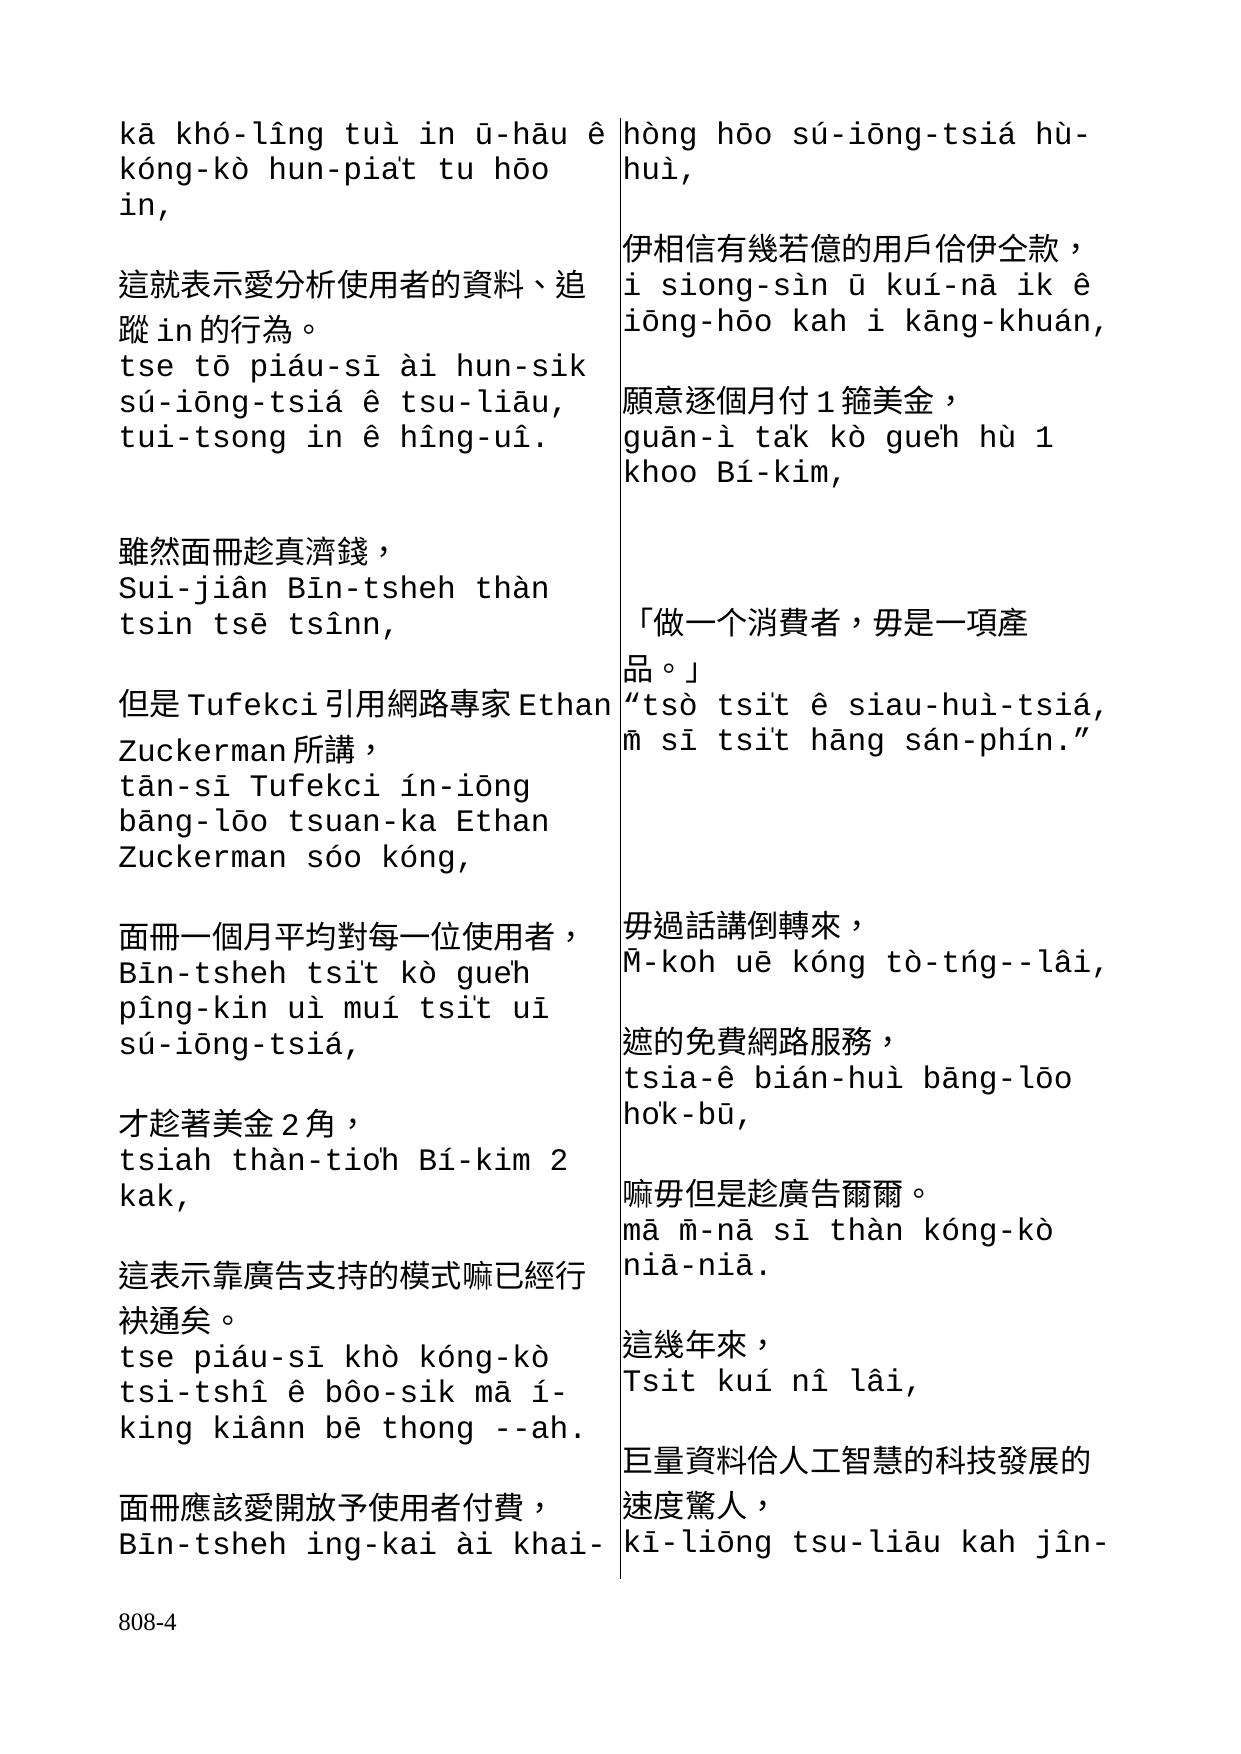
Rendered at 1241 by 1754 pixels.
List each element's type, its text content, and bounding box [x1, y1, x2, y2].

text 面冊應該愛開放予使用者付費， [118, 1483, 618, 1528]
text tān-sī Tufekci ín-iōng bāng-lōo tsuan-ka Ethan Zuckerman sóo kóng, [118, 770, 618, 877]
text 願意逐個月付1箍美金， [622, 376, 1122, 421]
text tse tō piáu-sī ài hun-sik sú-iōng-tsiá ê tsu-liāu, tui-tsong in ê hîng-uî. [118, 351, 618, 457]
text M̄-koh uē kóng tò-tńg--lâi, [622, 947, 1122, 982]
text 遮的免費網路服務， [622, 1017, 1122, 1063]
text Tsit kuí nî lâi, [622, 1366, 1122, 1401]
text guān-ì ta̍k kò gue̍h hù 1 khoo Bí-kim, [622, 421, 1122, 492]
text Bīn-tsheh tsi̍t kò gue̍h pîng-kin uì muí tsi̍t uī sú-iōng-tsiá, [118, 957, 618, 1063]
text tse piáu-sī khò kóng-kò tsi-tshî ê bôo-sik mā í-king kiânn bē thong --ah. [118, 1341, 618, 1447]
text Bīn-tsheh ing-kai ài khai- [118, 1528, 618, 1563]
text mā m̄-nā sī thàn kóng-kò niā-niā. [622, 1214, 1122, 1285]
text 這幾年來， [622, 1320, 1122, 1366]
text kā khó-lîng tuì in ū-hāu ê kóng-kò hun-pia̍t tu hōo in, [118, 118, 618, 224]
text 這表示靠廣告支持的模式嘛已經行袂通矣。 [118, 1251, 618, 1341]
text “tsò tsi̍t ê siau-huì-tsiá, m̄ sī tsi̍t hāng sán-phín.” [622, 689, 1122, 760]
text hòng hōo sú-iōng-tsiá hù-huì, [622, 118, 1122, 189]
text i siong-sìn ū kuí-nā ik ê iōng-hōo kah i kāng-khuán, [622, 269, 1122, 340]
text 這就表示愛分析使用者的資料、追蹤in的行為。 [118, 260, 618, 351]
text 才趁著美金2角， [118, 1099, 618, 1144]
text tsia-ê bián-huì bāng-lōo ho̍k-bū, [622, 1063, 1122, 1133]
text 「做一个消費者，毋是一項產品。」 [622, 598, 1122, 689]
text 雖然面冊趁真濟錢， [118, 528, 618, 573]
text 但是Tufekci引用網路專家Ethan Zuckerman所講， [118, 679, 618, 770]
text 面冊一個月平均對每一位使用者， [118, 912, 618, 957]
text Sui-jiân Bīn-tsheh thàn tsin tsē tsînn, [118, 573, 618, 644]
text kī-liōng tsu-liāu kah jîn- [622, 1527, 1122, 1562]
text 嘛毋但是趁廣告爾爾。 [622, 1169, 1122, 1214]
text 巨量資料佮人工智慧的科技發展的速度驚人， [622, 1436, 1122, 1527]
text 毋過話講倒轉來， [622, 901, 1122, 947]
text 伊相信有幾若億的用戶佮伊仝款， [622, 224, 1122, 269]
text tsiah thàn-tio̍h Bí-kim 2 kak, [118, 1144, 618, 1215]
